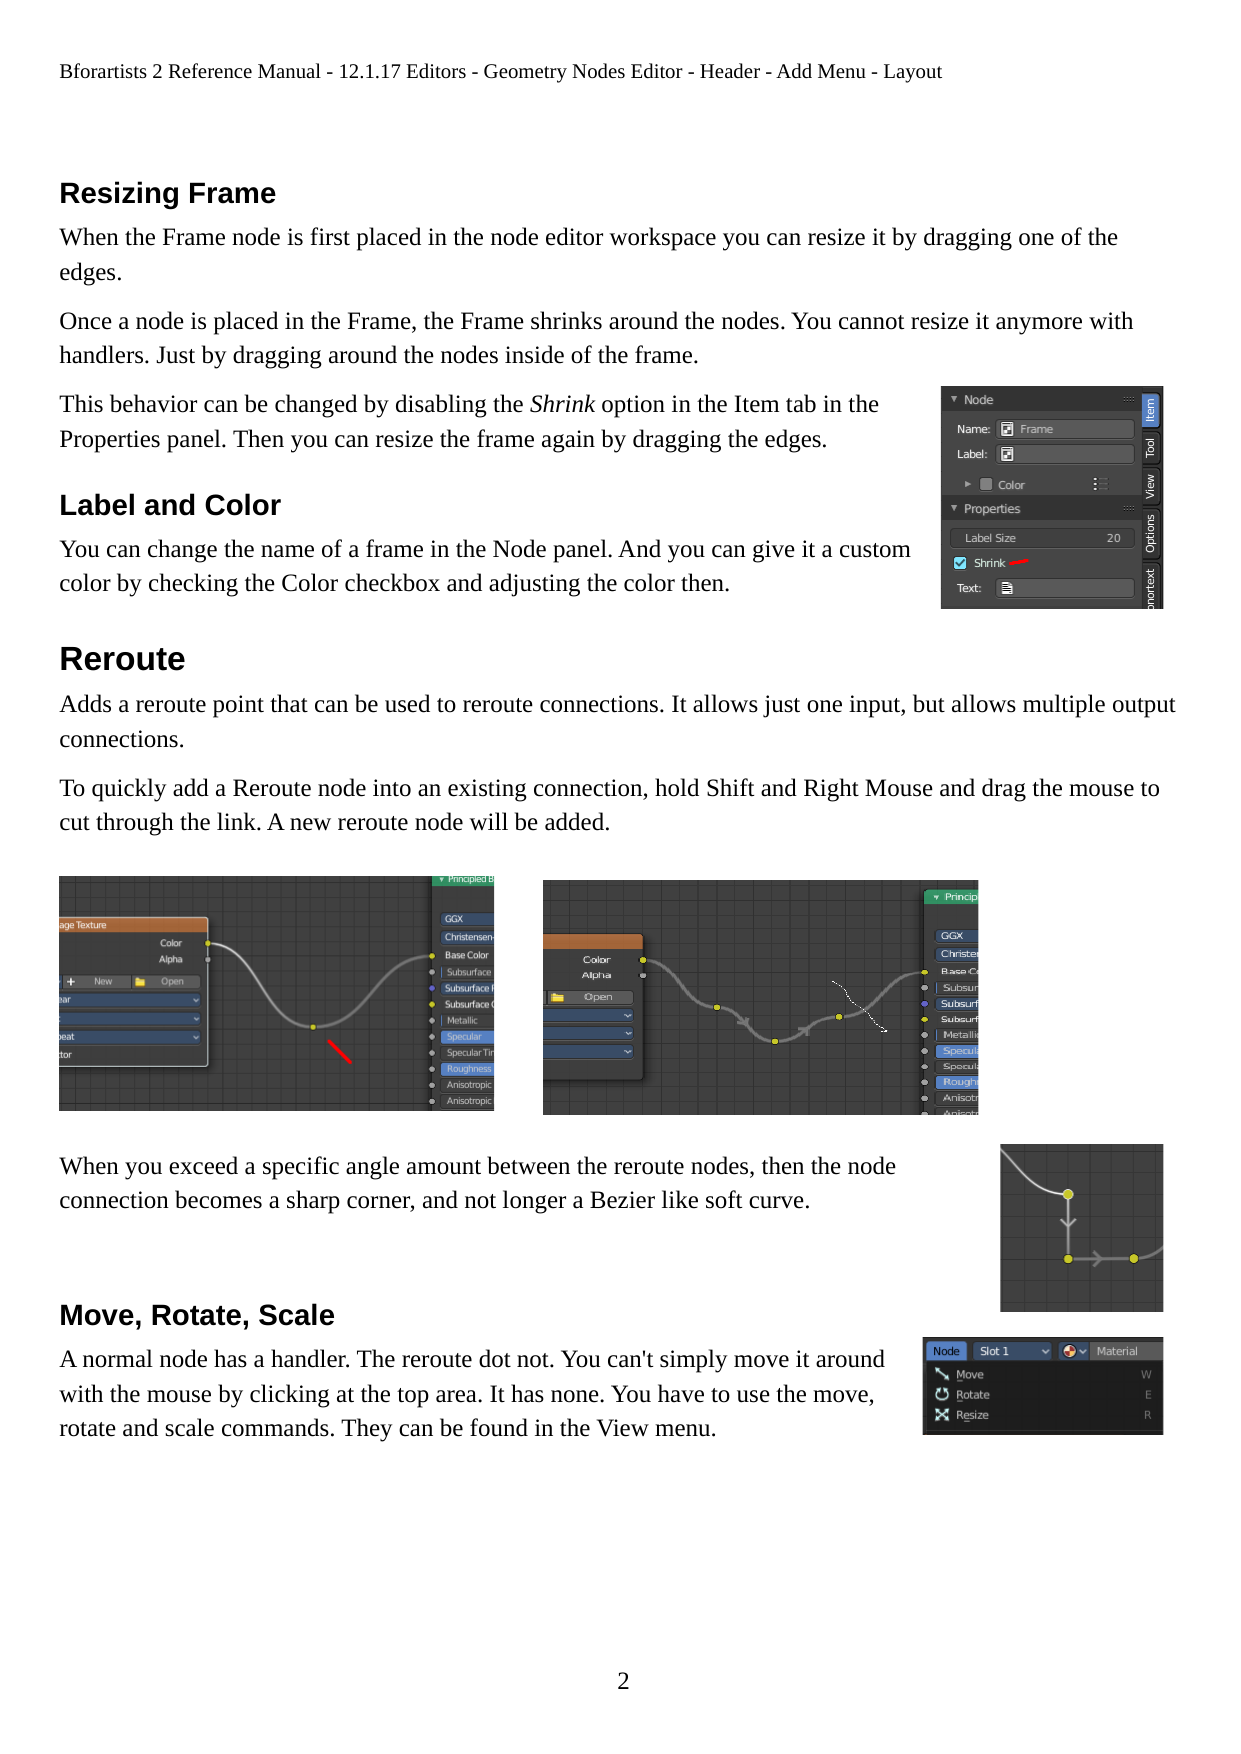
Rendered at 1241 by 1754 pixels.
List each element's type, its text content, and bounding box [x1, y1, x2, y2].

text You can change the name of a frame in the Node panel. And you can give it a custom color by checking the Color checkbox and adjusting the color then. [59, 534, 940, 597]
text A normal node has a handler. The reroute dot not. You can't simply move it around with the mouse by clicking at the top area. It has none. You have to use the move, rotate and scale commands. They can be found in the View menu. [59, 1344, 1181, 1442]
subtitle Label and Color [59, 488, 940, 521]
text When the Frame node is first placed in the node editor workspace you can resize it by dragging one of the edges. [59, 222, 1181, 286]
picture [940, 386, 1164, 609]
picture [1000, 1144, 1164, 1312]
subtitle [1164, 488, 1181, 521]
text Adds a reroute point that can be used to reroute connections. It allows just one input, but allows multiple output connections. [59, 689, 1181, 753]
text Once a node is placed in the Frame, the Frame shrinks around the nodes. You cannot resize it anymore with handlers. Just by dragging around the nodes inside of the frame. [59, 306, 1181, 369]
subtitle Reroute [59, 638, 1181, 677]
text To quickly add a Reroute node into an existing connection, hold Shift and Right Mouse and drag the mouse to cut through the link. A new reroute node will be added. [59, 773, 1181, 836]
subtitle Move, Rotate, Scale [59, 1298, 1181, 1332]
picture [543, 880, 979, 1115]
subtitle Resizing Frame [59, 176, 1181, 210]
text This behavior can be changed by disabling the Shrink option in the Item tab in the Properties panel. Then you can resize the frame again by dragging the edges. [59, 389, 940, 453]
picture [59, 876, 495, 1111]
picture [922, 1337, 1164, 1435]
text When you exceed a specific angle amount between the reroute nodes, then the node connection becomes a sharp corner, and not longer a Bezier like soft curve. [59, 1151, 1000, 1214]
